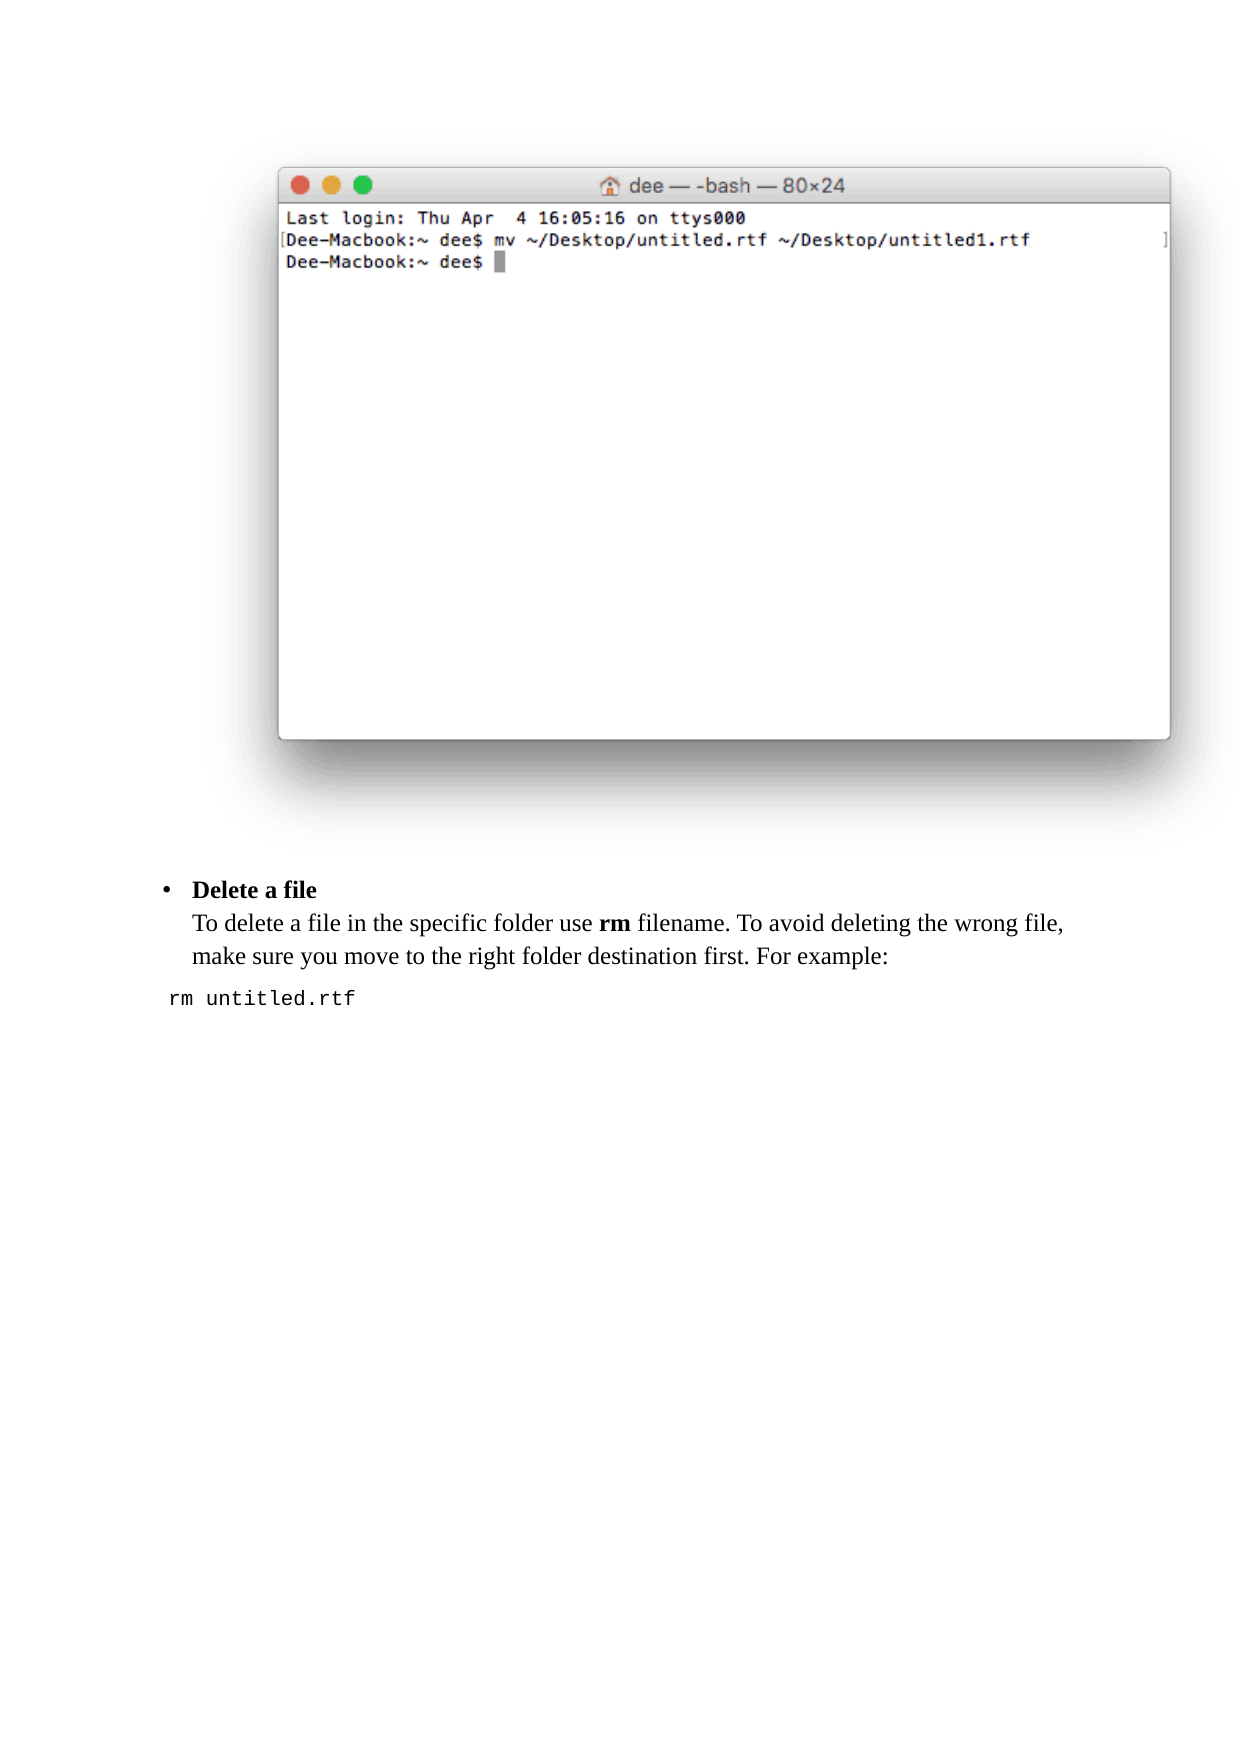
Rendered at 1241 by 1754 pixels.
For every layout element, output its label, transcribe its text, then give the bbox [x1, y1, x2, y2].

text rm untitled.rtf [118, 988, 1122, 1012]
picture [191, 118, 1241, 865]
list Delete a file To delete a file in the specific folder use rm filename. To avoid deleting the wrong file, make sure you move to the right folder destination first. For example: [162, 875, 1122, 969]
